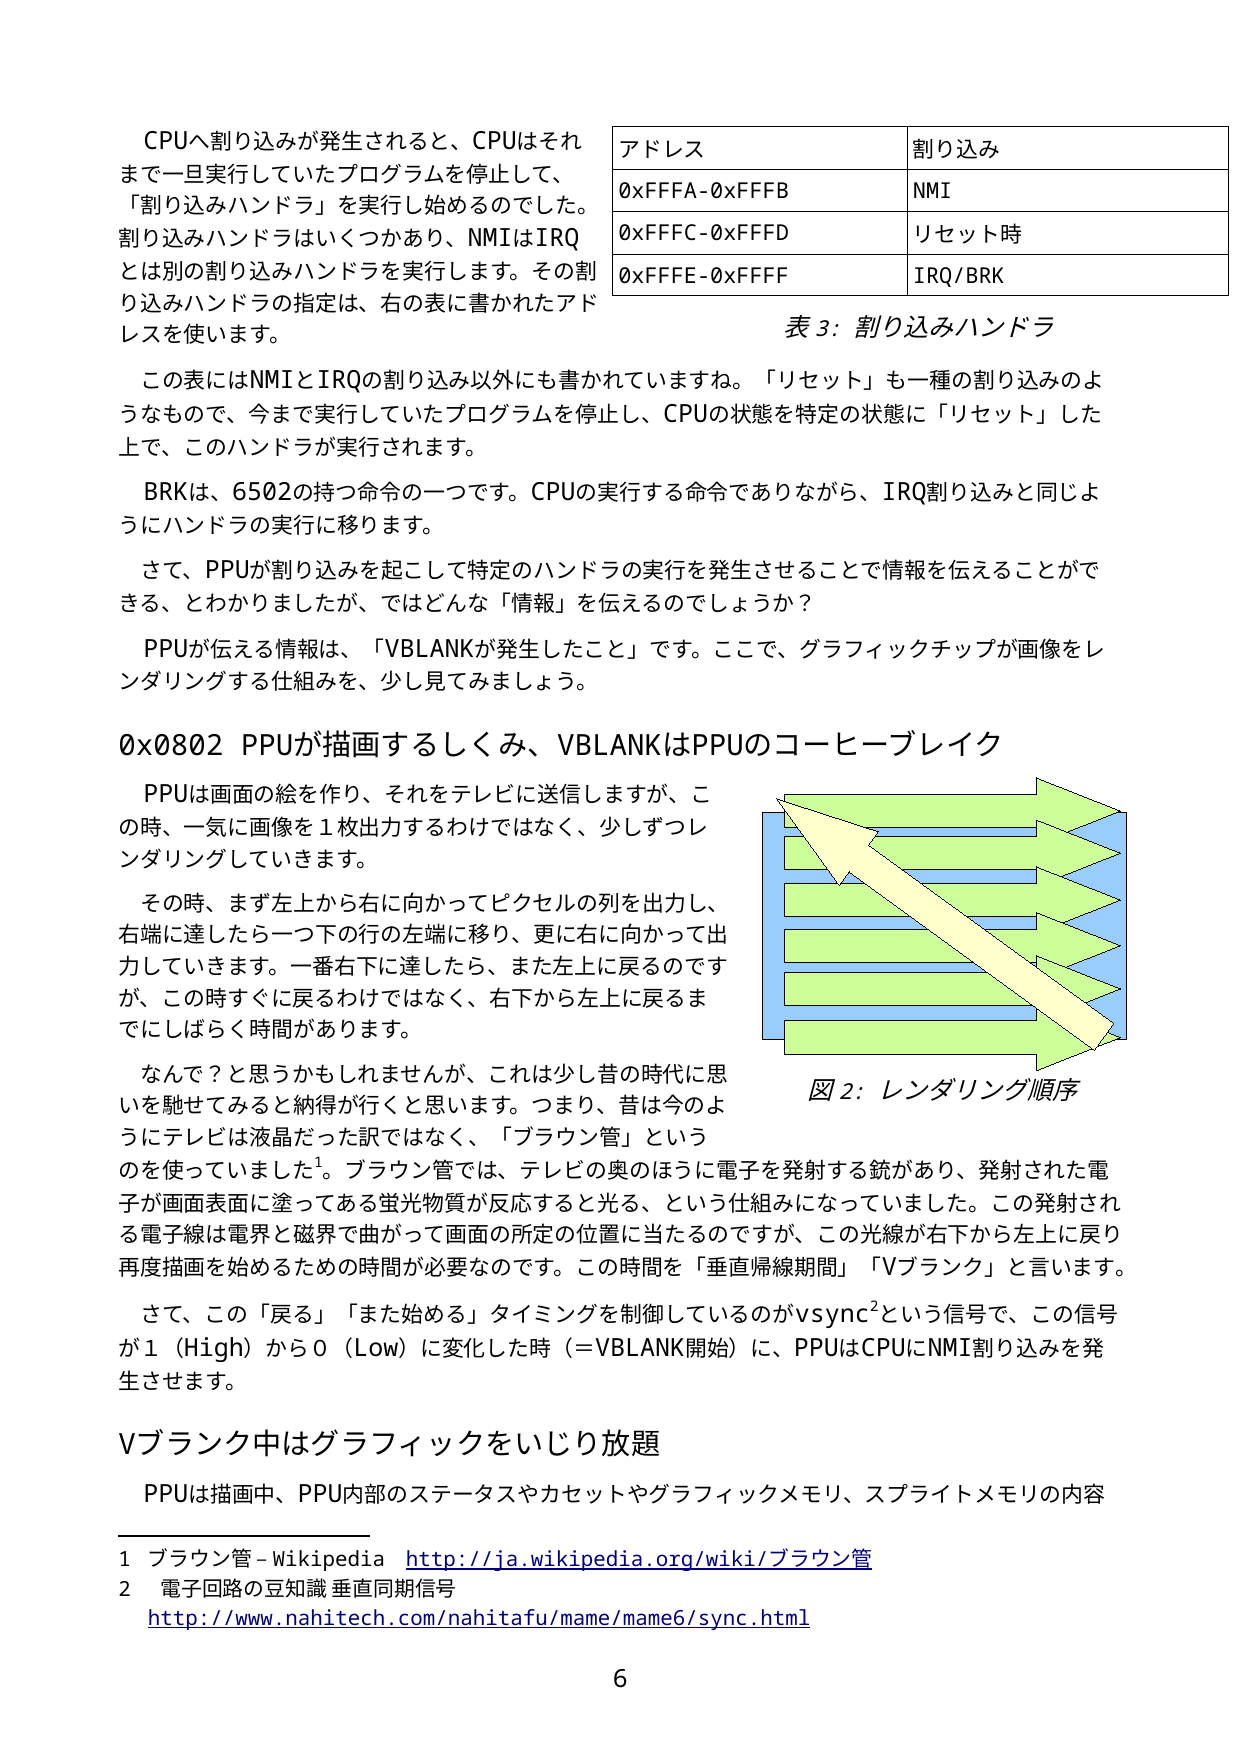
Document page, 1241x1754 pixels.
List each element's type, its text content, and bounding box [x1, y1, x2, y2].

table_header アドレス [613, 127, 907, 169]
text その時、まず左上から右に向かってピクセルの列を出力し、右端に達したら一つ下の行の左端に移り、更に右に向かって出力していきます。一番右下に達したら、また左上に戻るのですが、この時すぐに戻るわけではなく、右下から左上に戻るまでにしばらく時間があります。 [118, 886, 742, 1044]
text [1040, 778, 1126, 812]
text この表にはNMIとIRQの割り込み以外にも書かれていますね。「リセット」も一種の割り込みのようなもので、今まで実行していたプログラムを停止し、CPUの状態を特定の状態に「リセット」した上で、このハンドラが実行されます。 [118, 362, 1122, 461]
text PPUは描画中、PPU内部のステータスやカセットやグラフィックメモリ、スプライトメモリの内容 [118, 1475, 1122, 1509]
text [762, 778, 1036, 812]
table_cell 0xFFFA-0xFFFB [613, 170, 907, 211]
subtitle 0x0802 PPUが描画するしくみ、VBLANKはPPUのコーヒーブレイク [118, 721, 1122, 763]
text 電子回路の豆知識 垂直同期信号 http://www.nahitech.com/nahitafu/mame/mame6/sync.html [118, 1573, 1122, 1631]
table_cell IRQ/BRK [908, 255, 1228, 295]
table_cell 0xFFFC-0xFFFD [613, 212, 907, 254]
text さて、この「戻る」「また始める」タイミングを制御しているのがvsyncという信号で、この信号が１（High）から０（Low）に変化した時（＝VBLANK開始）に、PPUはCPUにNMI割り込みを発生させます。 [118, 1296, 1122, 1395]
text ブラウン管 – Wikipedia http://ja.wikipedia.org/wiki/ブラウン管 [118, 1542, 1122, 1573]
text 図 2: レンダリング順序 [762, 1040, 1126, 1107]
text なんで？と思うかもしれませんが、これは少し昔の時代に思いを馳せてみると納得が行くと思います。つまり、昔は今のようにテレビは液晶だった訳ではなく、「ブラウン管」というのを使っていました。ブラウン管では、テレビの奥のほうに電子を発射する銃があり、発射された電子が画面表面に塗ってある蛍光物質が反応すると光る、という仕組みになっていました。この発射される電子線は電界と磁界で曲がって画面の所定の位置に当たるのですが、この光線が右下から左上に戻り、再度描画を始めるための時間が必要なのです。この時間を「垂直帰線期間」「Vブランク」と言います。 [118, 1057, 1122, 1283]
table_cell 0xFFFE-0xFFFF [613, 255, 907, 295]
text BRKは、6502の持つ命令の一つです。CPUの実行する命令でありながら、IRQ割り込みと同じようにハンドラの実行に移ります。 [118, 474, 1122, 539]
table_header 割り込み [908, 127, 1228, 169]
subtitle Vブランク中はグラフィックをいじり放題 [118, 1420, 1122, 1463]
table_cell NMI [908, 170, 1228, 211]
text さて、PPUが割り込みを起こして特定のハンドラの実行を発生させることで情報を伝えることができる、とわかりましたが、ではどんな「情報」を伝えるのでしょうか？ [118, 552, 1122, 618]
table_cell リセット時 [908, 212, 1228, 254]
text 表 3: 割り込みハンドラ [612, 308, 1228, 344]
text CPUへ割り込みが発生されると、CPUはそれまで一旦実行していたプログラムを停止して、「割り込みハンドラ」を実行し始めるのでした。割り込みハンドラはいくつかあり、NMIはIRQとは別の割り込みハンドラを実行します。その割り込みハンドラの指定は、右の表に書かれたアドレスを使います。 [118, 123, 1228, 349]
text PPUが伝える情報は、「VBLANKが発生したこと」です。ここで、グラフィックチップが画像をレンダリングする仕組みを、少し見てみましょう。 [118, 630, 1122, 696]
text PPUは画面の絵を作り、それをテレビに送信しますが、この時、一気に画像を１枚出力するわけではなく、少しずつレンダリングしていきます。 [118, 776, 1140, 1118]
